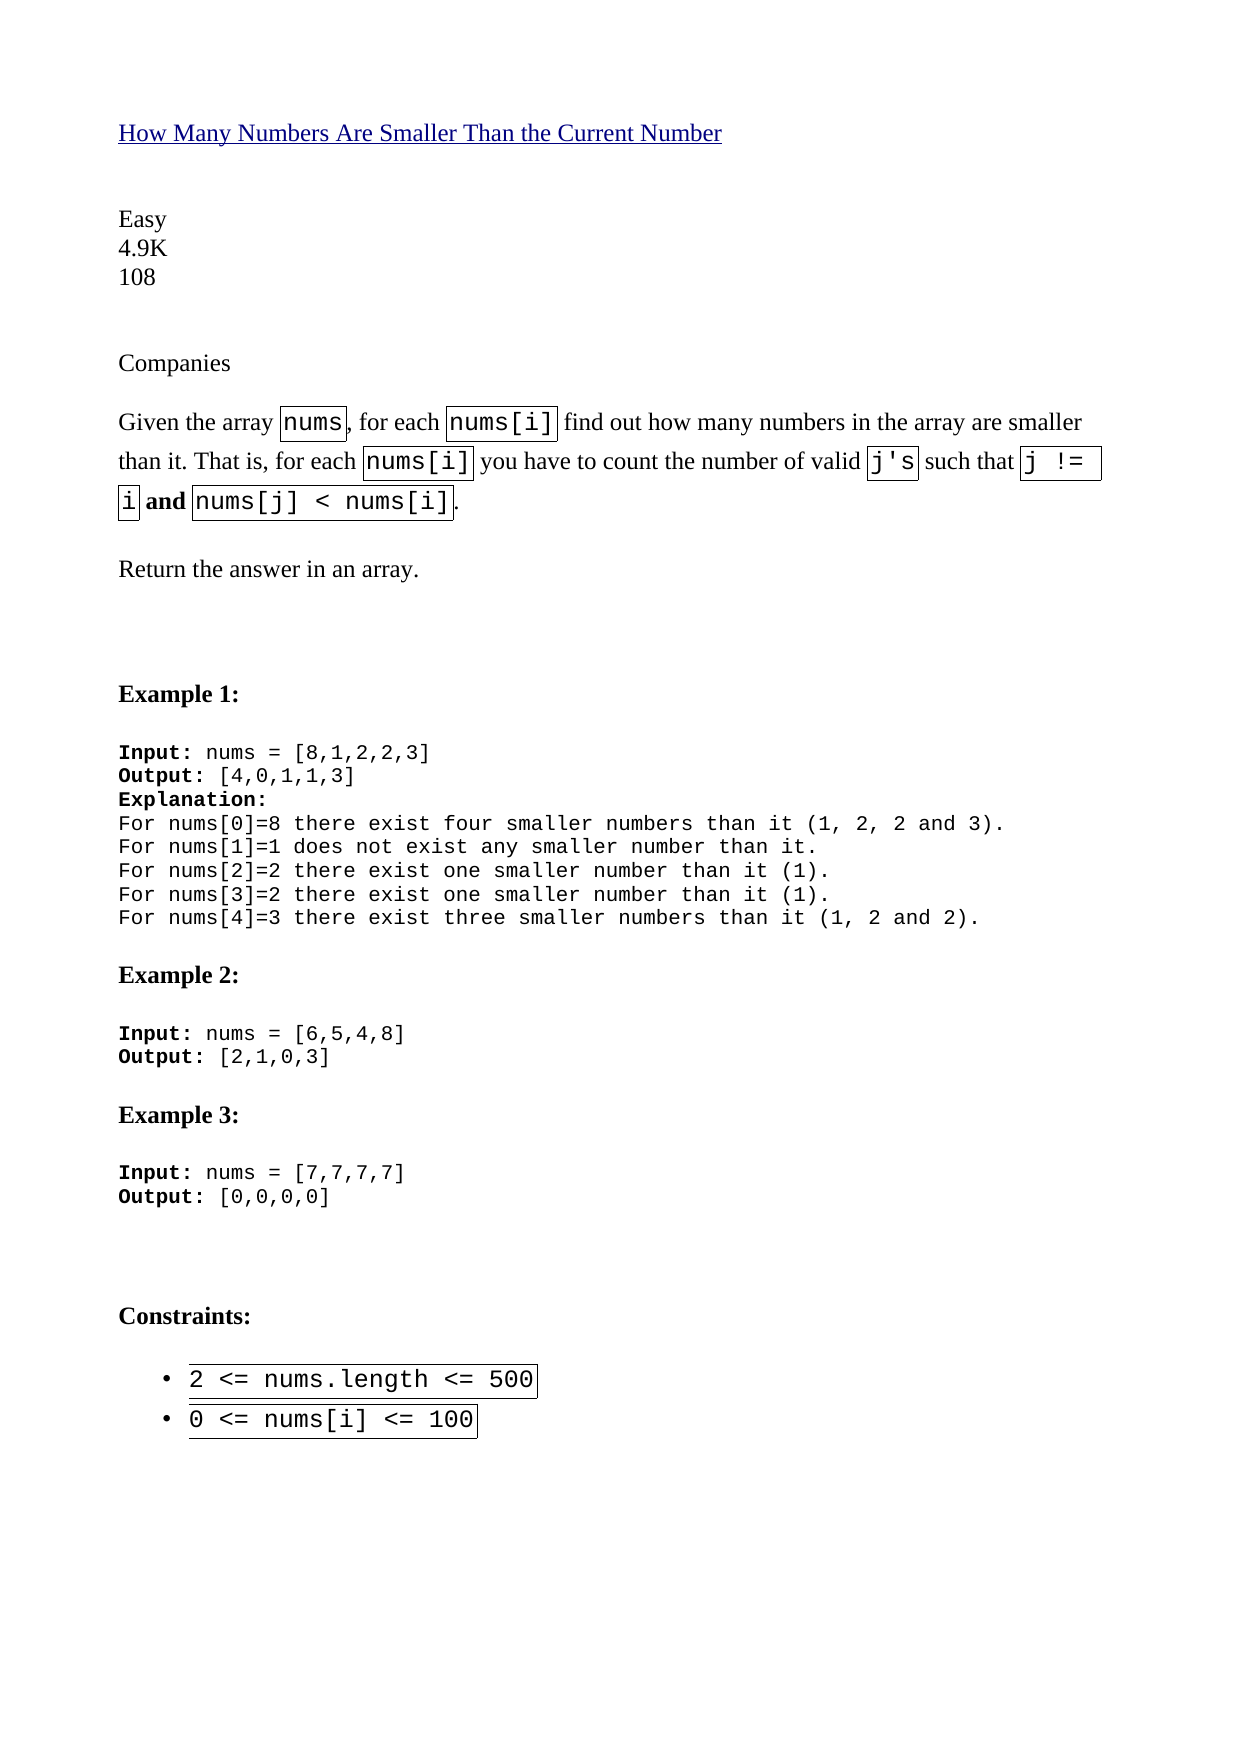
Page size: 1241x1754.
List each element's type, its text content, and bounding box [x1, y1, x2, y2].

text Output: [4,0,1,1,3] [118, 765, 1122, 789]
text For nums[0]=8 there exist four smaller numbers than it (1, 2, 2 and 3). [118, 813, 1122, 836]
text For nums[1]=1 does not exist any smaller number than it. [118, 836, 1122, 860]
text 108 [118, 262, 1122, 291]
text Example 1: [118, 679, 1122, 708]
list [478, 1403, 1122, 1438]
text For nums[4]=3 there exist three smaller numbers than it (1, 2 and 2). [118, 907, 1122, 931]
text Input: nums = [8,1,2,2,3] [118, 742, 1122, 765]
text How Many Numbers Are Smaller Than the Current Number [118, 118, 1122, 147]
text Example 3: [118, 1100, 1122, 1128]
text Explanation: [118, 789, 1122, 813]
text Given the array nums, for each nums[i] find out how many numbers in the array are smaller than it. That is, for each nums[i] you have to count the number of valid j's such that j != i and nums[j] < nums[i]. [118, 406, 1122, 520]
text Companies [118, 348, 1122, 377]
text Return the answer in an array. [118, 554, 1122, 583]
text Input: nums = [6,5,4,8] [118, 1023, 1122, 1047]
text Input: nums = [7,7,7,7] [118, 1162, 1122, 1186]
text Easy [118, 204, 1122, 233]
text Output: [0,0,0,0] [118, 1186, 1122, 1209]
text Output: [2,1,0,3] [118, 1047, 1122, 1070]
text For nums[3]=2 there exist one smaller number than it (1). [118, 884, 1122, 907]
list 0 <= nums[i] <= 100 [162, 1403, 477, 1438]
text 4.9K [118, 233, 1122, 262]
text Constraints: [118, 1301, 1122, 1330]
text For nums[2]=2 there exist one smaller number than it (1). [118, 860, 1122, 884]
list 2 <= nums.length <= 500 [162, 1364, 537, 1398]
text Example 2: [118, 960, 1122, 989]
list [538, 1364, 1122, 1398]
